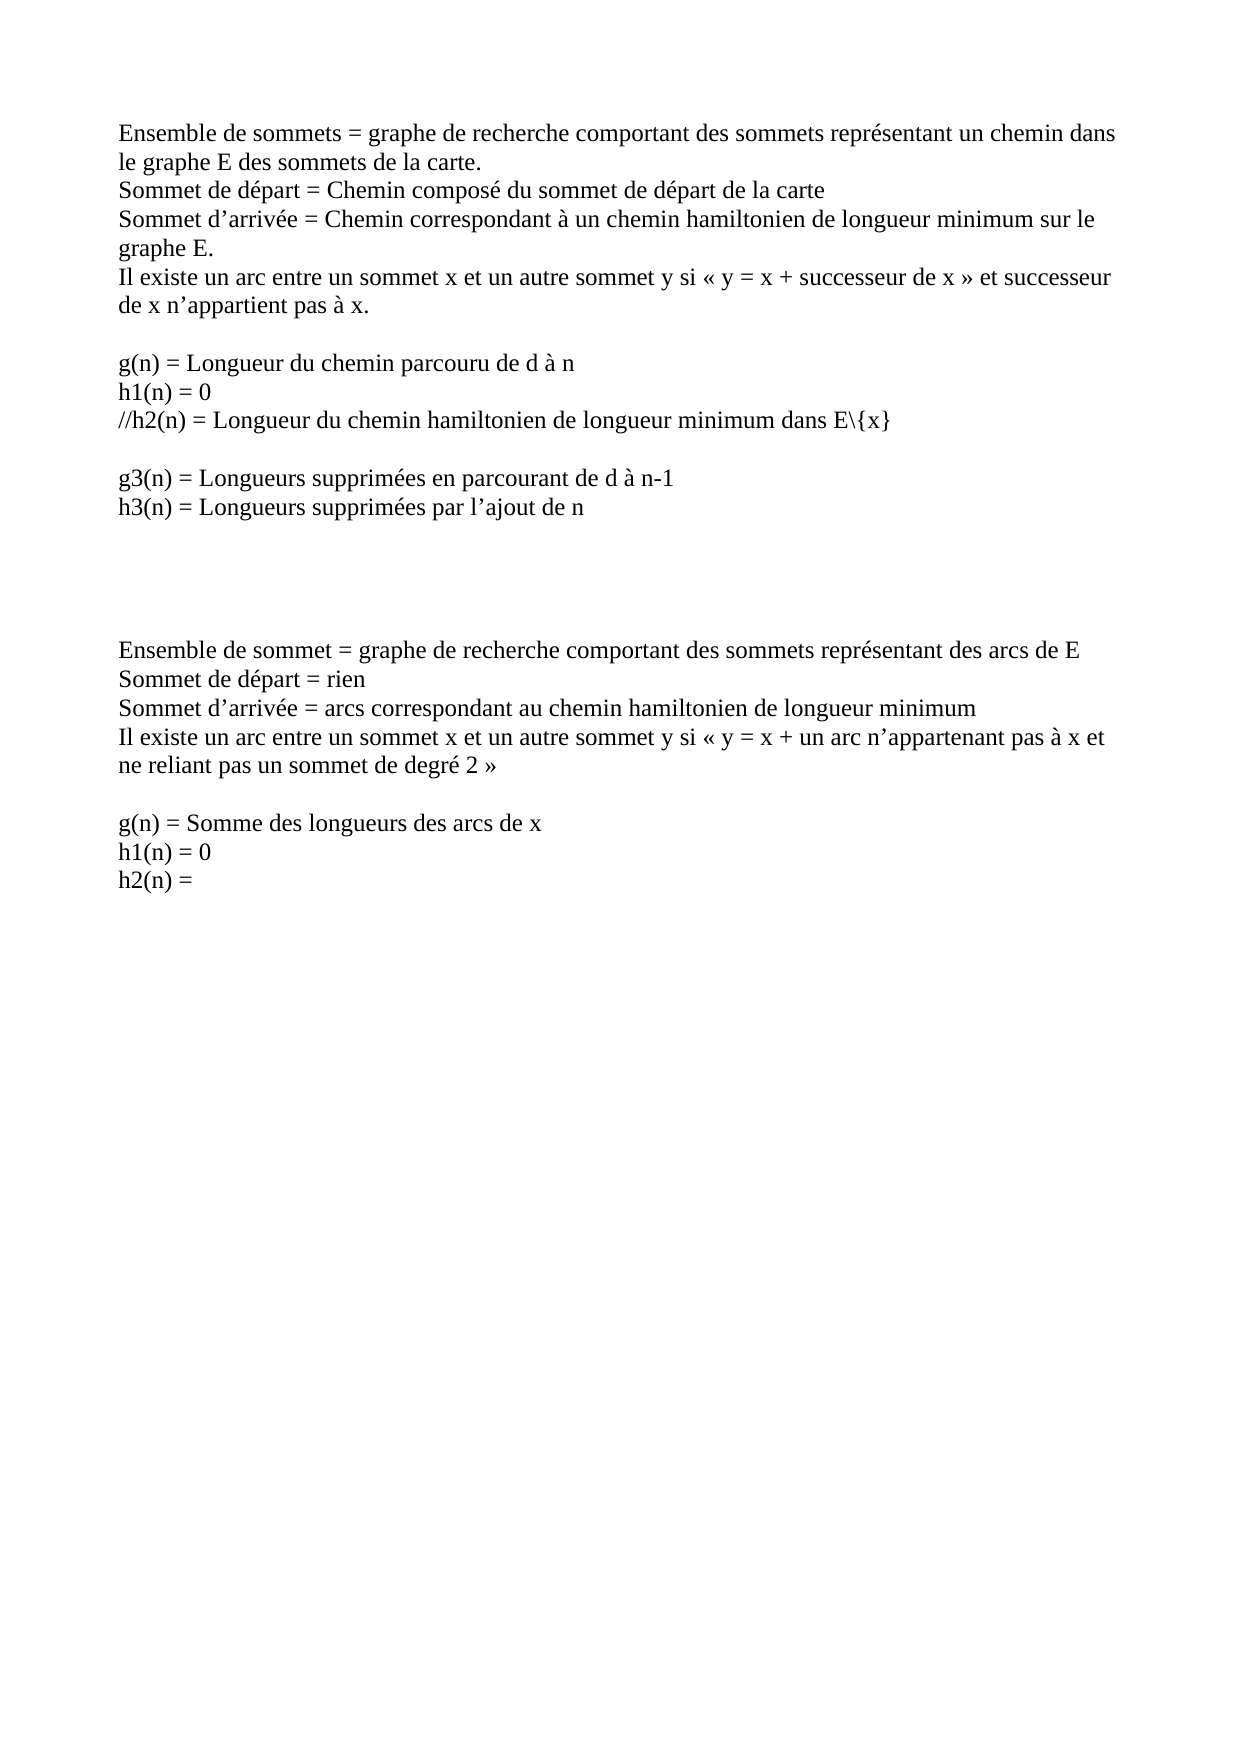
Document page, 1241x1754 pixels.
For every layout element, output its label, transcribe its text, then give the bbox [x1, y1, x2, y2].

text //h2(n) = Longueur du chemin hamiltonien de longueur minimum dans E\{x} [118, 406, 1122, 434]
text h2(n) = [118, 866, 1122, 894]
text h1(n) = 0 [118, 377, 1122, 406]
text h1(n) = 0 [118, 837, 1122, 866]
text Sommet de départ = Chemin composé du sommet de départ de la carte [118, 176, 1122, 204]
text g3(n) = Longueurs supprimées en parcourant de d à n-1 [118, 463, 1122, 492]
text g(n) = Somme des longueurs des arcs de x [118, 808, 1122, 837]
text g(n) = Longueur du chemin parcouru de d à n [118, 348, 1122, 377]
text h3(n) = Longueurs supprimées par l’ajout de n [118, 492, 1122, 521]
text Sommet d’arrivée = arcs correspondant au chemin hamiltonien de longueur minimum [118, 693, 1122, 722]
text Ensemble de sommets = graphe de recherche comportant des sommets représentant un chemin dans le graphe E des sommets de la carte. [118, 118, 1122, 176]
text Sommet d’arrivée = Chemin correspondant à un chemin hamiltonien de longueur minimum sur le graphe E. [118, 204, 1122, 262]
text Il existe un arc entre un sommet x et un autre sommet y si « y = x + successeur de x » et successeur de x n’appartient pas à x. [118, 262, 1122, 319]
text Sommet de départ = rien [118, 664, 1122, 693]
text Ensemble de sommet = graphe de recherche comportant des sommets représentant des arcs de E [118, 636, 1122, 664]
text Il existe un arc entre un sommet x et un autre sommet y si « y = x + un arc n’appartenant pas à x et ne reliant pas un sommet de degré 2 » [118, 722, 1122, 779]
